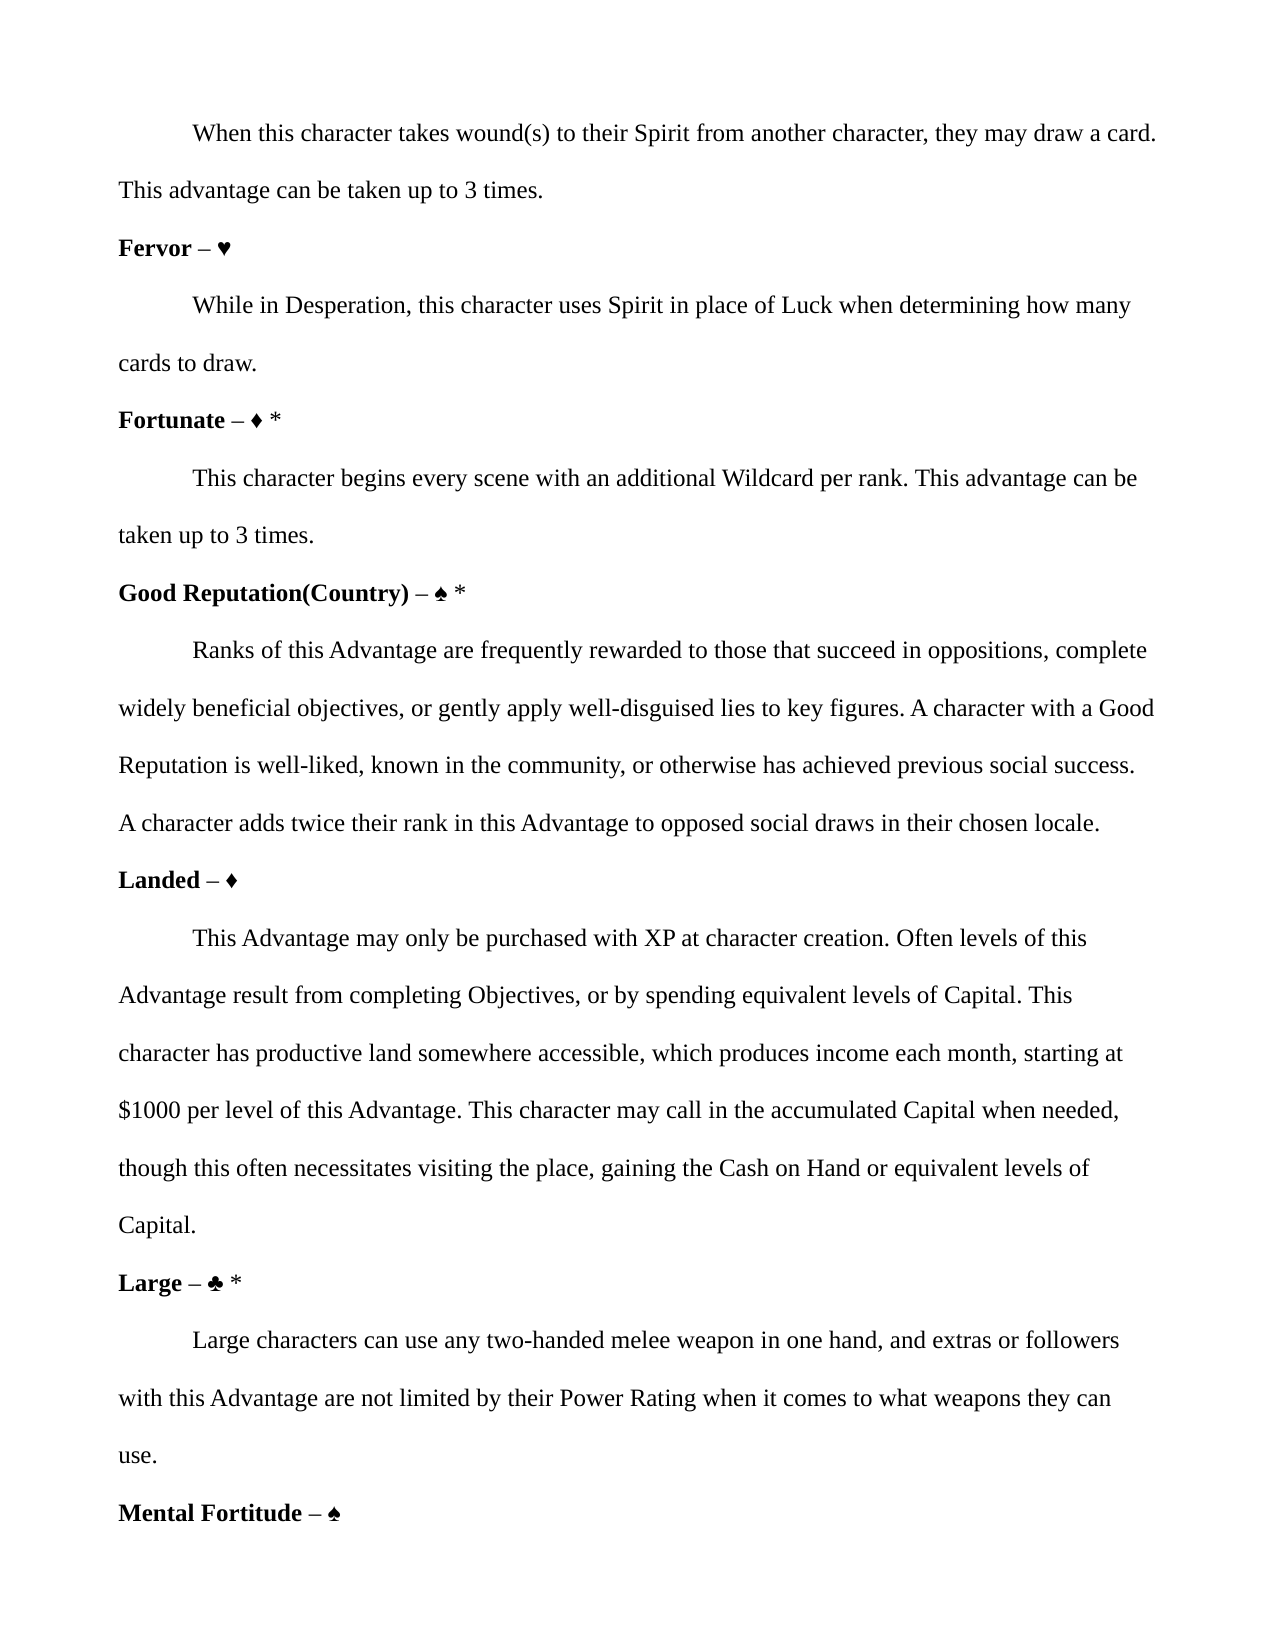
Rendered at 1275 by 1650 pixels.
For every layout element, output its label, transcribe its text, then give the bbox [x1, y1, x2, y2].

text widely beneficial objectives, or gently apply well-disguised lies to key figures. A character with a Good [118, 693, 1157, 722]
text This character begins every scene with an additional Wildcard per rank. This advantage can be taken up to 3 times. [118, 463, 1157, 549]
text Large characters can use any two-handed melee weapon in one hand, and extras or followers with this Advantage are not limited by their Power Rating when it comes to what weapons they can use. [118, 1326, 1157, 1469]
text Reputation is well-liked, known in the community, or otherwise has achieved previous social success. A character adds twice their rank in this Advantage to opposed social draws in their chosen locale. [118, 751, 1157, 837]
text Good Reputation(Country) – ♠ * [118, 578, 1157, 607]
text Ranks of this Advantage are frequently rewarded to those that succeed in oppositions, complete [118, 636, 1157, 664]
text Fervor – ♥ [118, 233, 1157, 262]
text Large – ♣ * [118, 1268, 1157, 1297]
text Landed – ♦ [118, 866, 1157, 894]
text Mental Fortitude – ♠ [118, 1498, 1157, 1527]
text While in Desperation, this character uses Spirit in place of Luck when determining how many cards to draw. [118, 291, 1157, 377]
text Fortunate – ♦ * [118, 406, 1157, 434]
text When this character takes wound(s) to their Spirit from another character, they may draw a card. This advantage can be taken up to 3 times. [118, 118, 1157, 204]
text This Advantage may only be purchased with XP at character creation. Often levels of this Advantage result from completing Objectives, or by spending equivalent levels of Capital. This character has productive land somewhere accessible, which produces income each month, starting at $1000 per level of this Advantage. This character may call in the accumulated Capital when needed, though this often necessitates visiting the place, gaining the Cash on Hand or equivalent levels of Capital. [118, 923, 1157, 1239]
